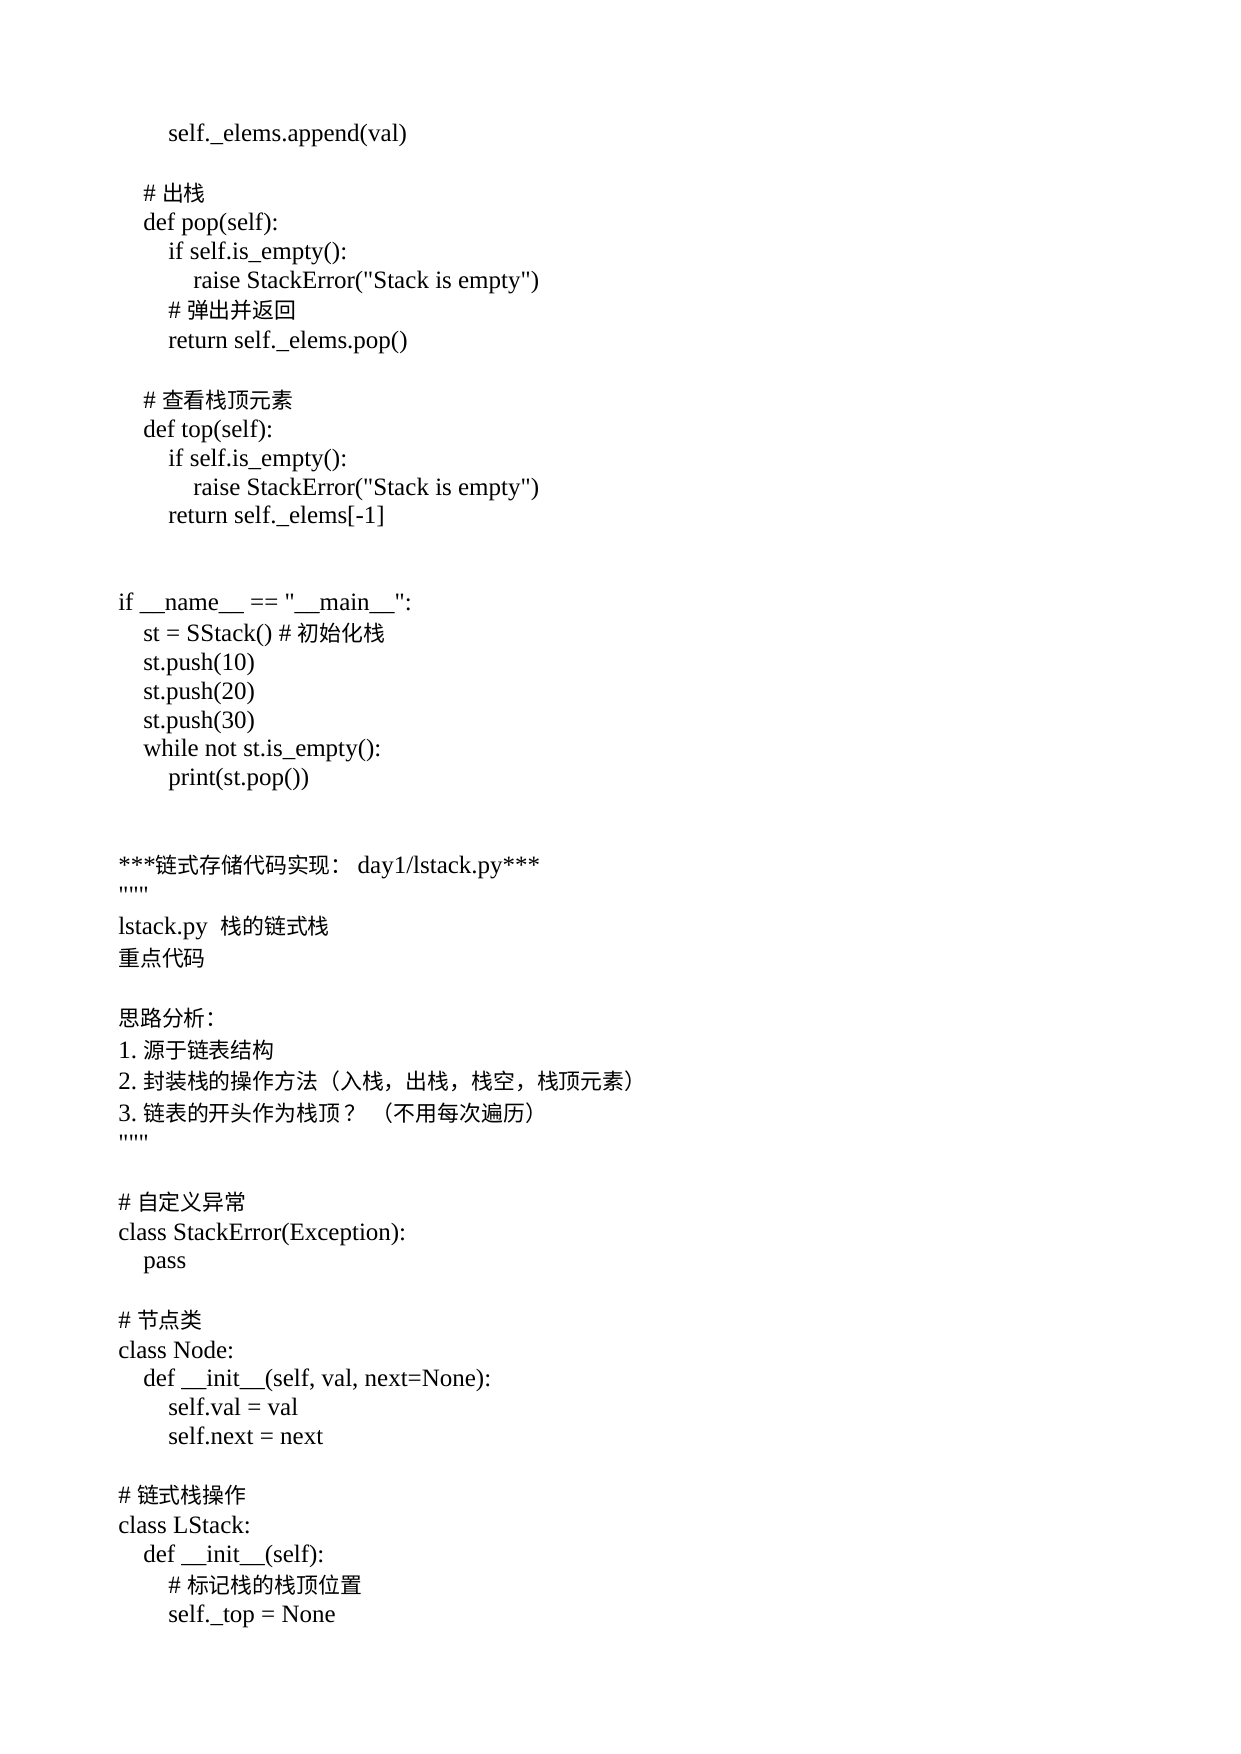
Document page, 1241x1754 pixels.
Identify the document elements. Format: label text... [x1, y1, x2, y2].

text raise StackError("Stack is empty") [118, 265, 1122, 293]
text self._elems.append(val) [118, 118, 1122, 147]
text raise StackError("Stack is empty") [118, 472, 1122, 501]
text lstack.py 栈的链式栈 [118, 909, 1122, 941]
text self.next = next [118, 1421, 1122, 1450]
text class StackError(Exception): [118, 1217, 1122, 1246]
text class Node: [118, 1335, 1122, 1363]
text ***链式存储代码实现： day1/lstack.py*** [118, 848, 1122, 880]
text 1. 源于链表结构 [118, 1033, 1122, 1064]
text # 自定义异常 [118, 1185, 1122, 1217]
text self.val = val [118, 1392, 1122, 1421]
text if self.is_empty(): [118, 236, 1122, 265]
text # 链式栈操作 [118, 1478, 1122, 1510]
text if self.is_empty(): [118, 443, 1122, 472]
text class LStack: [118, 1510, 1122, 1539]
text return self._elems.pop() [118, 325, 1122, 354]
text print(st.pop()) [118, 762, 1122, 791]
text # 查看栈顶元素 [118, 383, 1122, 414]
text if __name__ == "__main__": [118, 587, 1122, 616]
text st.push(10) [118, 647, 1122, 676]
text # 出栈 [118, 176, 1122, 207]
text # 弹出并返回 [118, 293, 1122, 325]
text # 标记栈的栈顶位置 [118, 1568, 1122, 1599]
text 重点代码 [118, 941, 1122, 972]
text def __init__(self, val, next=None): [118, 1363, 1122, 1392]
text def pop(self): [118, 207, 1122, 236]
text 思路分析： [118, 1001, 1122, 1033]
text self._top = None [118, 1599, 1122, 1628]
text st.push(20) [118, 676, 1122, 705]
text 3. 链表的开头作为栈顶 ？ （不用每次遍历） [118, 1096, 1122, 1128]
text st.push(30) [118, 705, 1122, 733]
text """ [118, 880, 1122, 909]
text """ [118, 1128, 1122, 1156]
text def top(self): [118, 414, 1122, 443]
text # 节点类 [118, 1303, 1122, 1335]
text while not st.is_empty(): [118, 733, 1122, 762]
text pass [118, 1246, 1122, 1274]
text def __init__(self): [118, 1539, 1122, 1568]
text st = SStack() # 初始化栈 [118, 616, 1122, 647]
text return self._elems[-1] [118, 501, 1122, 529]
text 2. 封装栈的操作方法（入栈，出栈，栈空，栈顶元素） [118, 1064, 1122, 1096]
